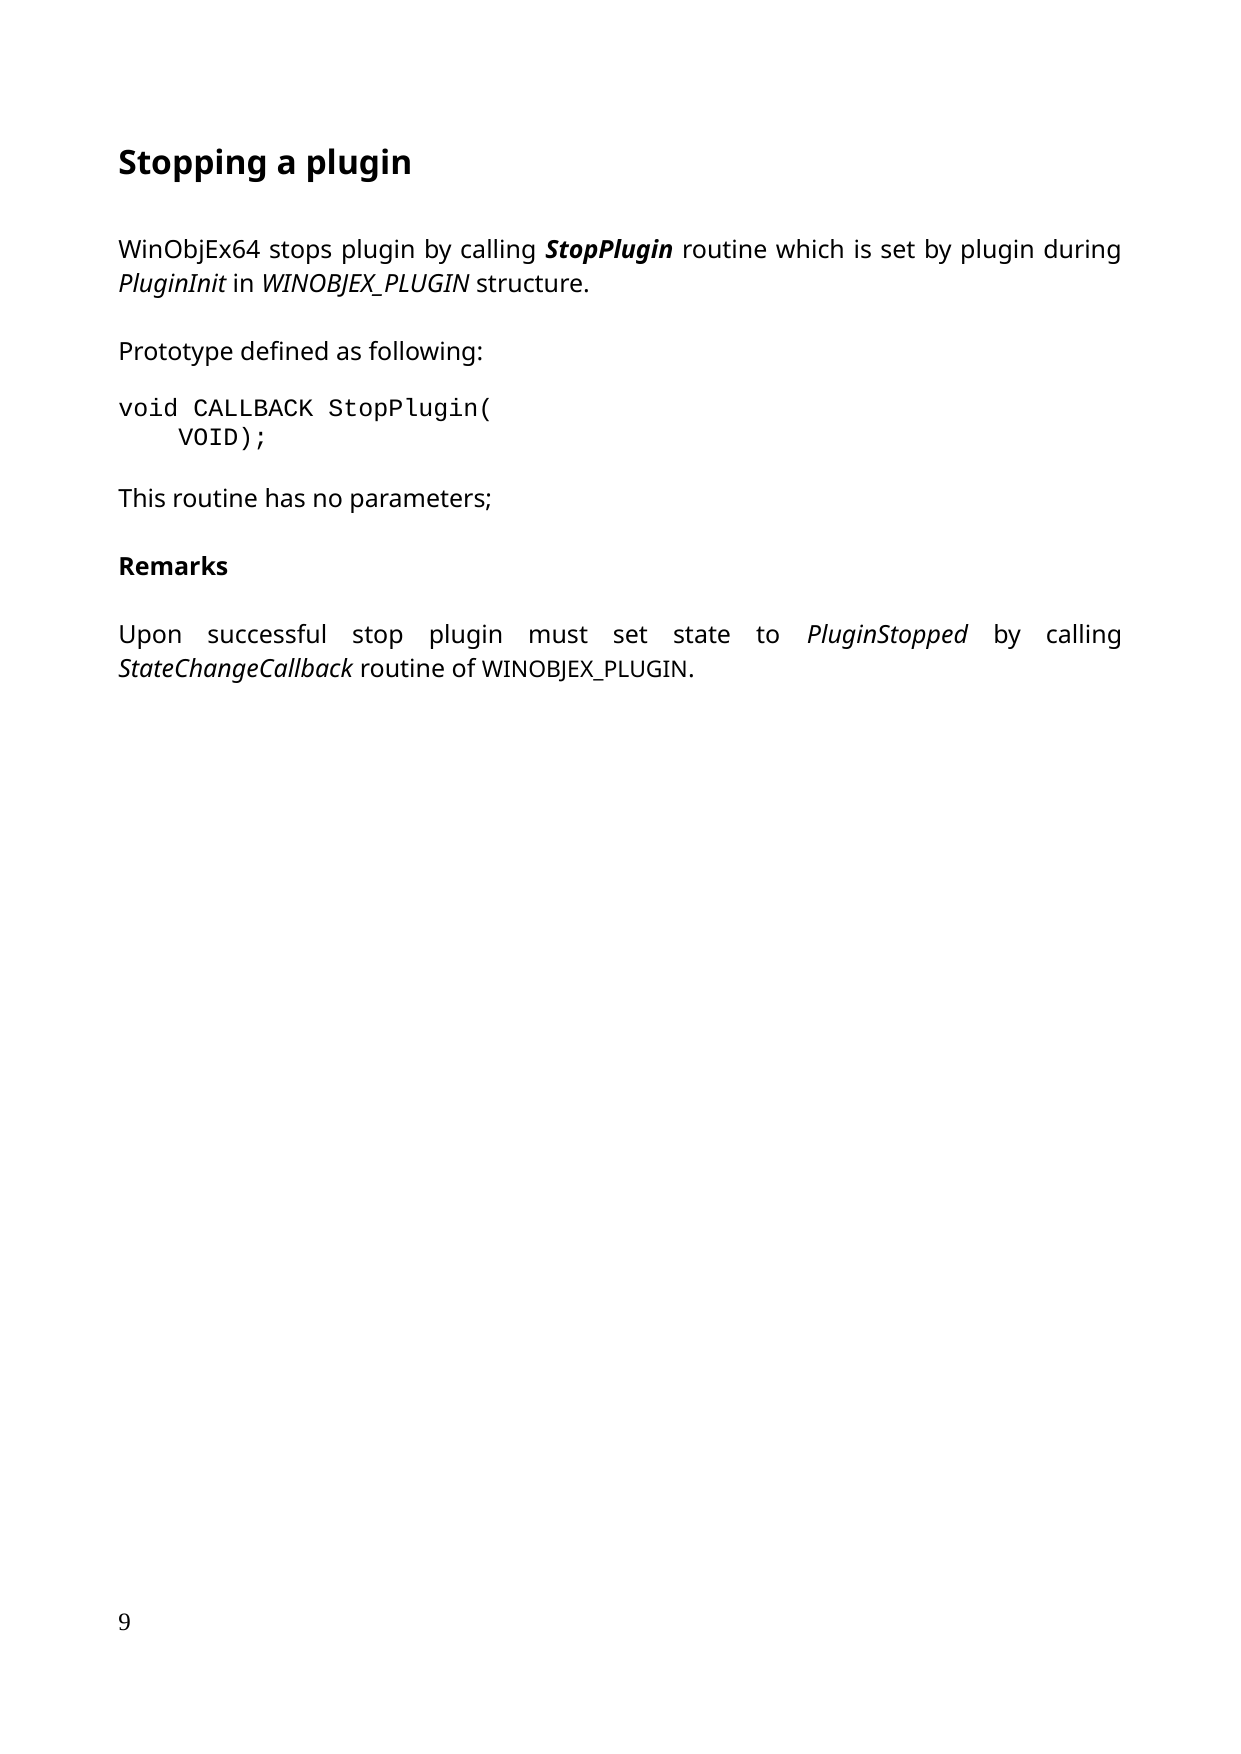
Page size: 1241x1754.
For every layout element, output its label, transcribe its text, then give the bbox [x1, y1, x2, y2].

text VOID); [118, 424, 1122, 452]
text WinObjEx64 stops plugin by calling StopPlugin routine which is set by plugin during PluginInit in WINOBJEX_PLUGIN structure. [118, 231, 1122, 299]
subtitle Stopping a plugin [118, 139, 1122, 185]
text void CALLBACK StopPlugin( [118, 396, 1122, 424]
text Remarks [118, 549, 1122, 583]
text Prototype defined as following: [118, 333, 1122, 367]
text This routine has no parameters; [118, 481, 1122, 515]
text Upon successful stop plugin must set state to PluginStopped by calling StateChangeCallback routine of WINOBJEX_PLUGIN. [118, 617, 1122, 685]
